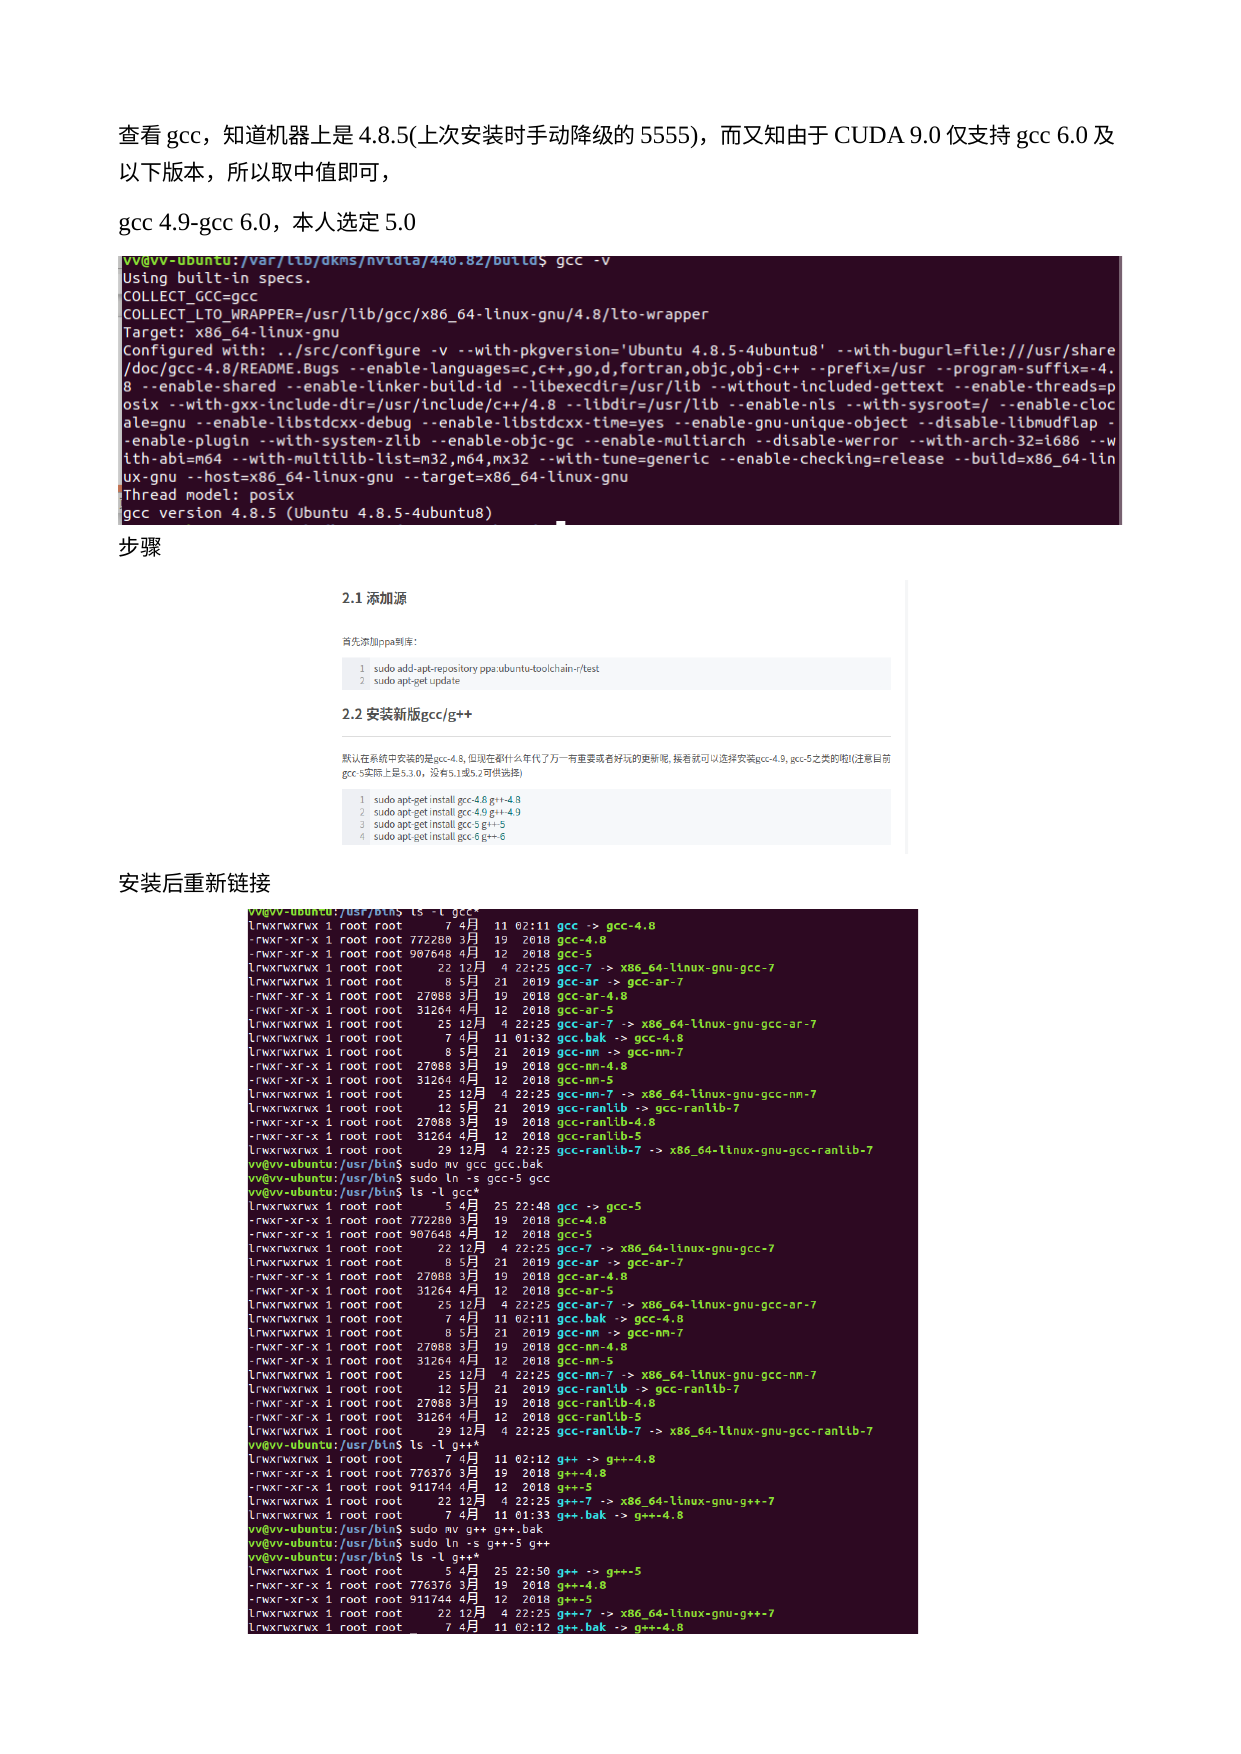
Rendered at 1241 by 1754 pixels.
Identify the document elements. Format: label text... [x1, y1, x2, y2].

picture [118, 256, 1123, 525]
text 查看gcc，知道机器上是4.8.5(上次安装时手动降级的5555)，而又知由于CUDA 9.0仅支持gcc 6.0及以下版本，所以取中值即可， [118, 118, 1122, 186]
picture [332, 580, 909, 854]
text 步骤 [118, 525, 1122, 561]
picture [247, 909, 919, 1634]
text 安装后重新链接 [118, 866, 1122, 898]
text gcc 4.9-gcc 6.0，本人选定5.0 [118, 205, 1122, 237]
